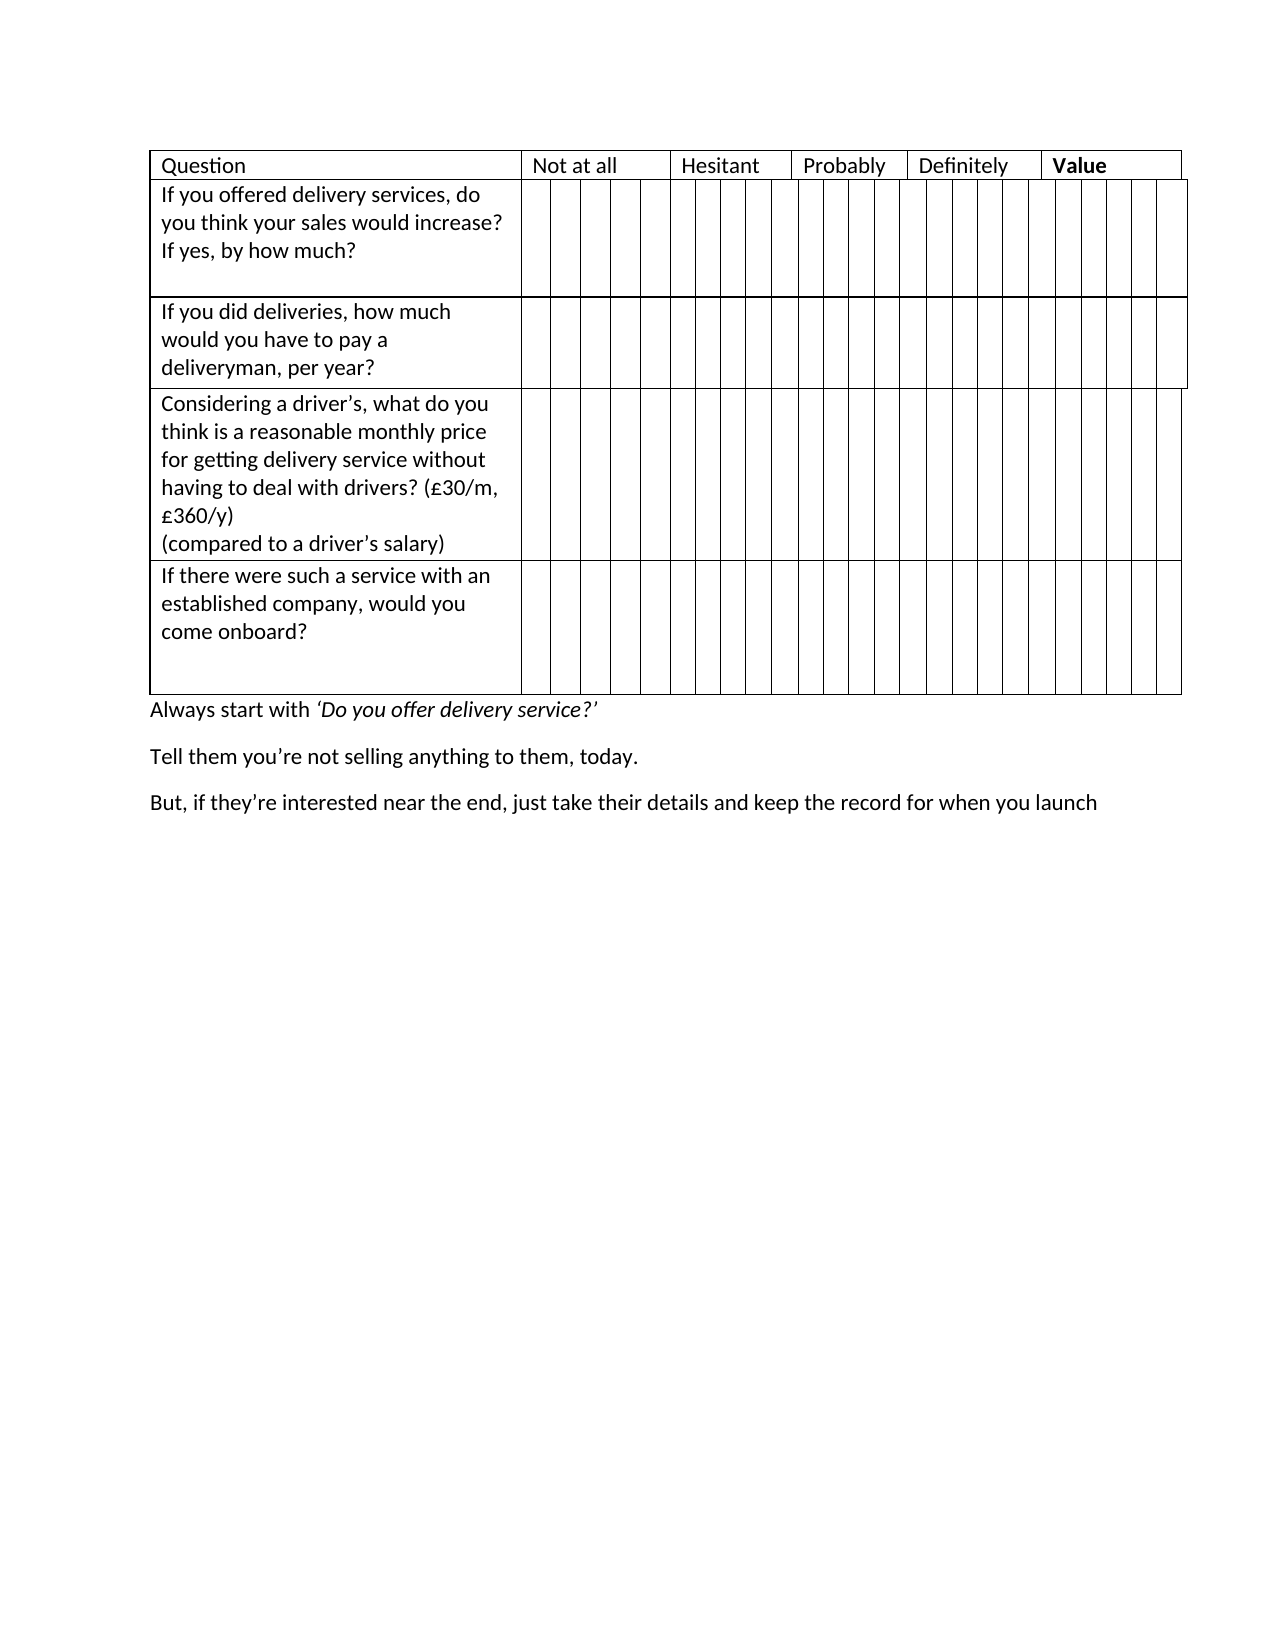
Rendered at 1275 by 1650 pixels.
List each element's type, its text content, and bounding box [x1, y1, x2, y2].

table_cell [611, 389, 640, 560]
table_cell [927, 561, 952, 694]
table_cell [1132, 180, 1156, 296]
table_cell [746, 180, 771, 296]
table_cell [772, 389, 798, 560]
table_cell [671, 389, 695, 560]
table_cell [641, 561, 670, 694]
table_cell [953, 561, 977, 694]
table_cell [1056, 561, 1081, 694]
table_cell [551, 298, 580, 388]
table_cell [1107, 180, 1131, 296]
table_cell [978, 180, 1002, 296]
table_cell [1003, 389, 1028, 560]
table_cell [721, 180, 745, 296]
table_cell [1029, 298, 1055, 388]
table_cell [746, 561, 771, 694]
table_cell [875, 389, 899, 560]
table_cell [1132, 561, 1156, 694]
table_cell [746, 389, 771, 560]
table_cell [522, 389, 550, 560]
table_cell [551, 389, 580, 560]
table_cell [849, 180, 874, 296]
table_cell [1157, 180, 1187, 296]
table_cell [900, 298, 926, 388]
table_cell [875, 180, 899, 296]
table_cell [772, 561, 798, 694]
table_cell [1029, 180, 1055, 296]
table_cell [581, 180, 610, 296]
table_cell [978, 389, 1002, 560]
table_cell [1182, 389, 1187, 560]
table_cell [849, 561, 874, 694]
table_cell [1107, 389, 1131, 560]
table_cell [581, 389, 610, 560]
table_cell [1132, 298, 1156, 388]
table_cell [721, 561, 745, 694]
table_cell [927, 298, 952, 388]
table_cell [1107, 561, 1131, 694]
table_cell [799, 561, 823, 694]
table_cell [696, 389, 720, 560]
table_cell [671, 561, 695, 694]
table_cell [611, 298, 640, 388]
table_cell [696, 561, 720, 694]
table_cell [900, 180, 926, 296]
table_header Definitely [908, 151, 1041, 179]
table_cell [1056, 298, 1081, 388]
table_cell [900, 389, 926, 560]
table_cell [641, 389, 670, 560]
table_cell [1132, 389, 1156, 560]
text Always start with ‘Do you offer delivery service?’ [150, 695, 1125, 723]
table_cell [581, 561, 610, 694]
table_cell [849, 389, 874, 560]
table_cell If you did deliveries, how much would you have to pay a deliveryman, per year? [151, 298, 521, 388]
table_cell [953, 298, 977, 388]
table_cell [522, 180, 550, 296]
table_cell If you offered delivery services, do you think your sales would increase? If yes, by how much? [151, 180, 521, 296]
table_cell [927, 389, 952, 560]
table_cell [721, 298, 745, 388]
table_cell [1082, 389, 1106, 560]
table_cell [746, 298, 771, 388]
text But, if they’re interested near the end, just take their details and keep the record for when you launch [150, 788, 1125, 816]
table_cell [671, 298, 695, 388]
table_header [1182, 150, 1187, 179]
table_cell [551, 180, 580, 296]
text Tell them you’re not selling anything to them, today. [150, 742, 1125, 770]
table_cell [1107, 298, 1131, 388]
table_cell [978, 298, 1002, 388]
table_cell [721, 389, 745, 560]
table_cell [927, 180, 952, 296]
table_cell [522, 298, 550, 388]
table_cell [696, 298, 720, 388]
table_cell [1003, 180, 1028, 296]
table_cell [1029, 389, 1055, 560]
table_cell [824, 561, 848, 694]
table_cell [641, 180, 670, 296]
table_cell [522, 561, 550, 694]
table_cell [641, 298, 670, 388]
table_cell [978, 561, 1002, 694]
table_cell [1082, 298, 1106, 388]
table_header Value [1042, 151, 1181, 179]
table_cell [696, 180, 720, 296]
table_cell [1029, 561, 1055, 694]
table_header Hesitant [671, 151, 791, 179]
table_cell [1082, 561, 1106, 694]
table_cell [1082, 180, 1106, 296]
table_cell [849, 298, 874, 388]
table_cell [1157, 298, 1187, 388]
table_header Probably [792, 151, 907, 179]
table_cell [772, 298, 798, 388]
table_cell [1003, 298, 1028, 388]
table_cell [824, 180, 848, 296]
table_cell [799, 389, 823, 560]
table_cell [953, 180, 977, 296]
table_header Not at all [522, 151, 670, 179]
table_cell [799, 298, 823, 388]
table_cell [1182, 560, 1187, 694]
table_header Question [151, 151, 521, 179]
table_cell [611, 180, 640, 296]
table_cell [900, 561, 926, 694]
table_cell [671, 180, 695, 296]
table_cell [875, 298, 899, 388]
table_cell [581, 298, 610, 388]
table_cell [1056, 180, 1081, 296]
table_cell [953, 389, 977, 560]
table_cell [824, 298, 848, 388]
table_cell [611, 561, 640, 694]
table_cell [772, 180, 798, 296]
table_cell [799, 180, 823, 296]
table_cell [1157, 389, 1181, 560]
table_cell [1056, 389, 1081, 560]
table_cell [875, 561, 899, 694]
table_cell [551, 561, 580, 694]
table_cell If there were such a service with an established company, would you come onboard? [151, 561, 521, 694]
table_cell [1157, 561, 1181, 694]
table_cell [1003, 561, 1028, 694]
table_cell [824, 389, 848, 560]
table_cell Considering a driver’s, what do you think is a reasonable monthly price for getting delivery service without having to deal with drivers? (£30/m, £360/y) (compared to a driver’s salary) [151, 389, 521, 560]
